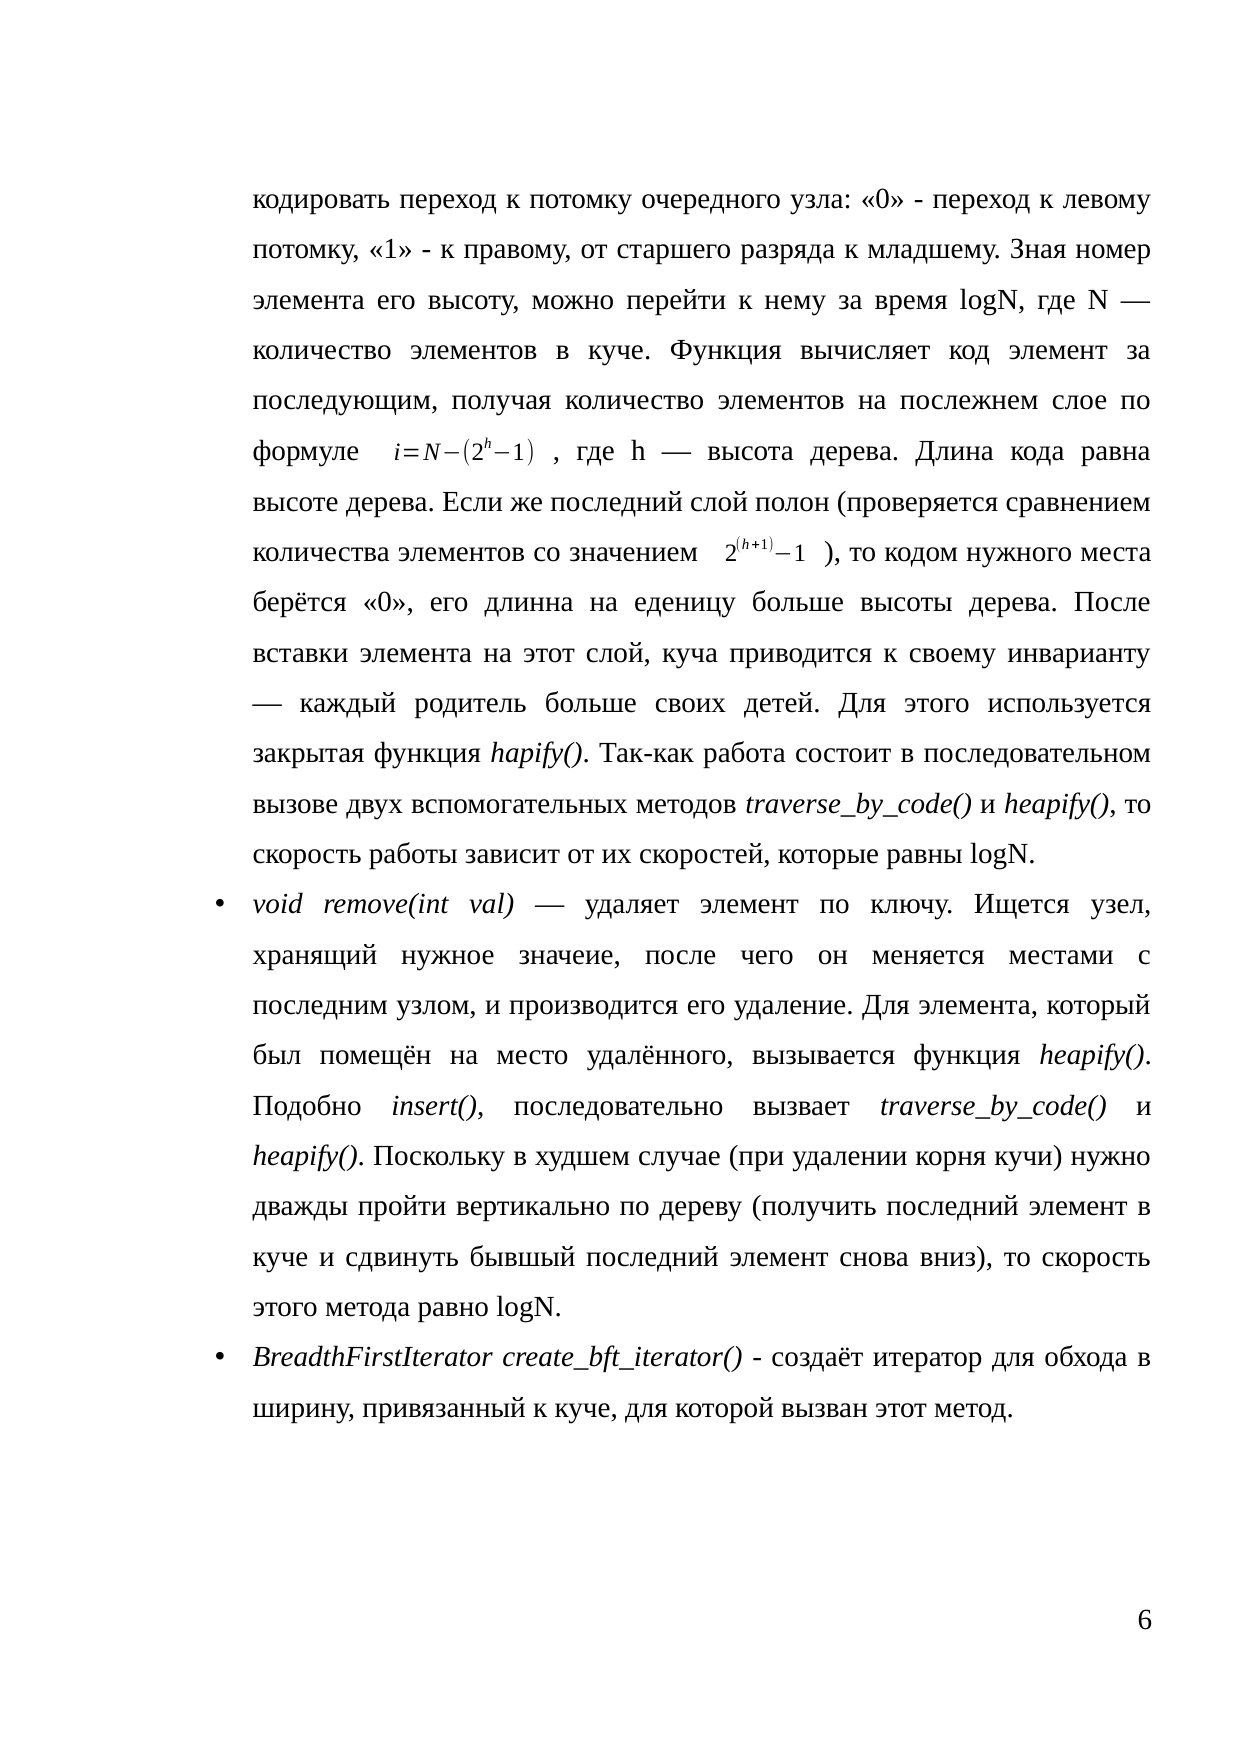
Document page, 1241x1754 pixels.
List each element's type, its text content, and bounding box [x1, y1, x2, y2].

list кодировать переход к потомку очередного узла: «0» - переход к левому потомку, «1» - к правому, от старшего разряда к младшему. Зная номер элемента его высоту, можно перейти к нему за время logN, где N — количество элементов в куче. Функция вычисляет код элемент за последующим, получая количество элементов на послежнем слое по формуле , где h — высота дерева. Длина кода равна высоте дерева. Если же последний слой полон (проверяется сравнением количества элементов со значением ), то кодом нужного места берётся «0», его длинна на еденицу больше высоты дерева. После вставки элемента на этот слой, куча приводится к своему инварианту — каждый родитель больше своих детей. Для этого используется закрытая функция hapify(). Так-как работа состоит в последовательном вызове двух вспомогательных методов traverse_by_code() и heapify(), то скорость работы зависит от их скоростей, которые равны logN. [215, 181, 1152, 869]
list void remove(int val) — удаляет элемент по ключу. Ищется узел, хранящий нужное значеие, после чего он меняется местами с последним узлом, и производится его удаление. Для элемента, который был помещён на место удалённого, вызывается функция heapify(). Подобно insert(), последовательно вызвает traverse_by_code() и heapify(). Поскольку в худшем случае (при удалении корня кучи) нужно дважды пройти вертикально по дереву (получить последний элемент в куче и сдвинуть бывшый последний элемент снова вниз), то скорость этого метода равно logN. [215, 886, 1152, 1322]
list BreadthFirstIterator create_bft_iterator() - создаёт итератор для обхода в ширину, привязанный к куче, для которой вызван этот метод. [215, 1339, 1152, 1423]
